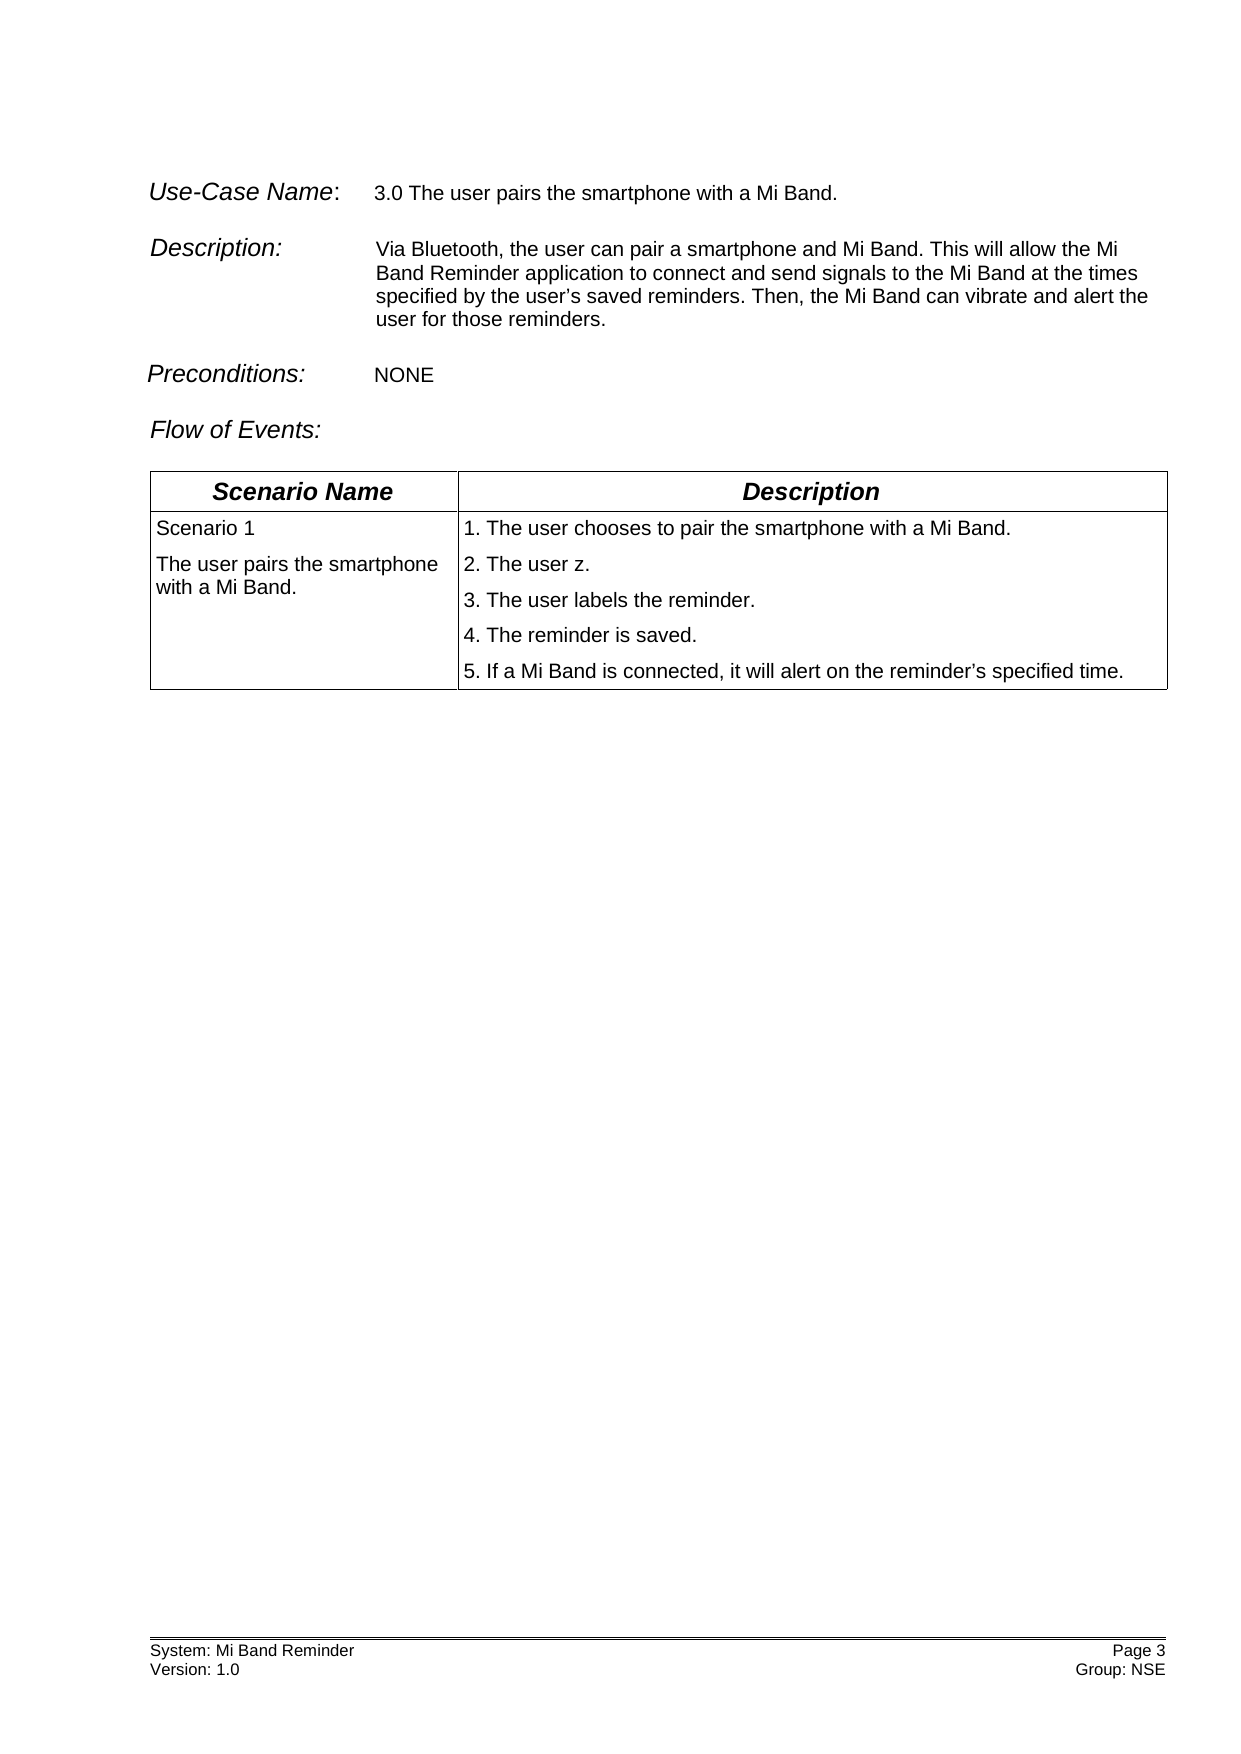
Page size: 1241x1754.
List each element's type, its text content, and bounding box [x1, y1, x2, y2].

text Description: Via Bluetooth, the user can pair a smartphone and Mi Band. This will allow the Mi Band Reminder application to connect and send signals to the Mi Band at the times specified by the user’s saved reminders. Then, the Mi Band can vibrate and alert the user for those reminders. [150, 234, 1166, 331]
table_header Scenario Name [151, 472, 457, 511]
table_header Description [459, 472, 1167, 511]
text Flow of Events: [150, 415, 1166, 443]
table_cell 1. The user chooses to pair the smartphone with a Mi Band. 2. The user z. 3. The user labels the reminder. 4. The reminder is saved. 5. If a Mi Band is connected, it will alert on the reminder’s specified time. [459, 512, 1167, 689]
table_cell Scenario 1 The user pairs the smartphone with a Mi Band. [151, 512, 457, 689]
text Preconditions: NONE [147, 359, 1166, 387]
text Use-Case Name: 3.0 The user pairs the smartphone with a Mi Band. [148, 178, 1166, 206]
